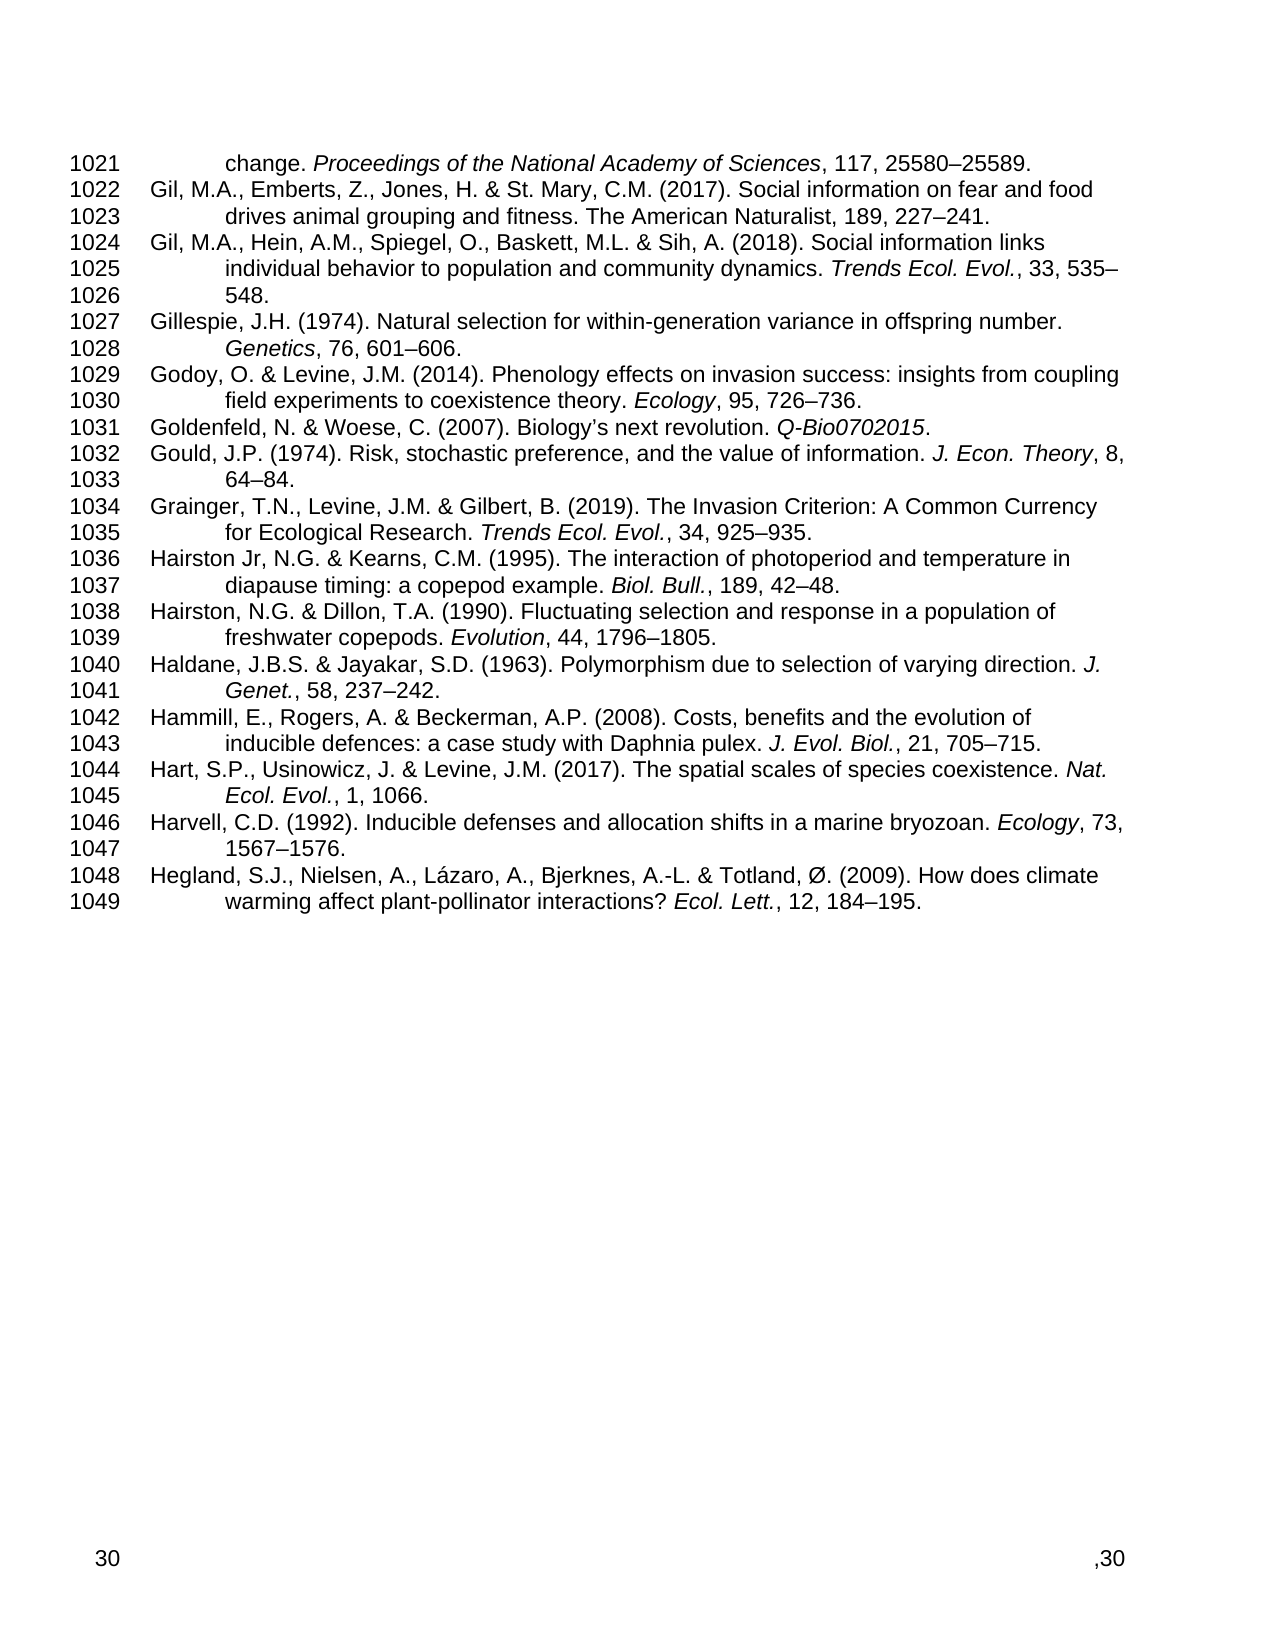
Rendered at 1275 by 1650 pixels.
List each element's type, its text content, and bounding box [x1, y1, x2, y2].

text Haldane, J.B.S. & Jayakar, S.D. (1963). Polymorphism due to selection of varying direction. J. Genet., 58, 237–242. [150, 651, 1125, 703]
text Godoy, O. & Levine, J.M. (2014). Phenology effects on invasion success: insights from coupling field experiments to coexistence theory. Ecology, 95, 726–736. [150, 361, 1125, 413]
text change. Proceedings of the National Academy of Sciences, 117, 25580–25589. [150, 150, 1125, 176]
text Grainger, T.N., Levine, J.M. & Gilbert, B. (2019). The Invasion Criterion: A Common Currency for Ecological Research. Trends Ecol. Evol., 34, 925–935. [150, 493, 1125, 545]
text Gil, M.A., Emberts, Z., Jones, H. & St. Mary, C.M. (2017). Social information on fear and food drives animal grouping and fitness. The American Naturalist, 189, 227–241. [150, 176, 1125, 229]
text Harvell, C.D. (1992). Inducible defenses and allocation shifts in a marine bryozoan. Ecology, 73, 1567–1576. [150, 809, 1125, 862]
text Hairston Jr, N.G. & Kearns, C.M. (1995). The interaction of photoperiod and temperature in diapause timing: a copepod example. Biol. Bull., 189, 42–48. [150, 545, 1125, 598]
text Gillespie, J.H. (1974). Natural selection for within-generation variance in offspring number. Genetics, 76, 601–606. [150, 308, 1125, 361]
text Goldenfeld, N. & Woese, C. (2007). Biology’s next revolution. Q-Bio0702015. [150, 413, 1125, 440]
text Hart, S.P., Usinowicz, J. & Levine, J.M. (2017). The spatial scales of species coexistence. Nat. Ecol. Evol., 1, 1066. [150, 756, 1125, 809]
text Gould, J.P. (1974). Risk, stochastic preference, and the value of information. J. Econ. Theory, 8, 64–84. [150, 440, 1125, 493]
text Hammill, E., Rogers, A. & Beckerman, A.P. (2008). Costs, benefits and the evolution of inducible defences: a case study with Daphnia pulex. J. Evol. Biol., 21, 705–715. [150, 703, 1125, 756]
text Hairston, N.G. & Dillon, T.A. (1990). Fluctuating selection and response in a population of freshwater copepods. Evolution, 44, 1796–1805. [150, 598, 1125, 651]
text Gil, M.A., Hein, A.M., Spiegel, O., Baskett, M.L. & Sih, A. (2018). Social information links individual behavior to population and community dynamics. Trends Ecol. Evol., 33, 535–548. [150, 229, 1125, 308]
text Hegland, S.J., Nielsen, A., Lázaro, A., Bjerknes, A.-L. & Totland, Ø. (2009). How does climate warming affect plant-pollinator interactions? Ecol. Lett., 12, 184–195. [150, 862, 1125, 914]
